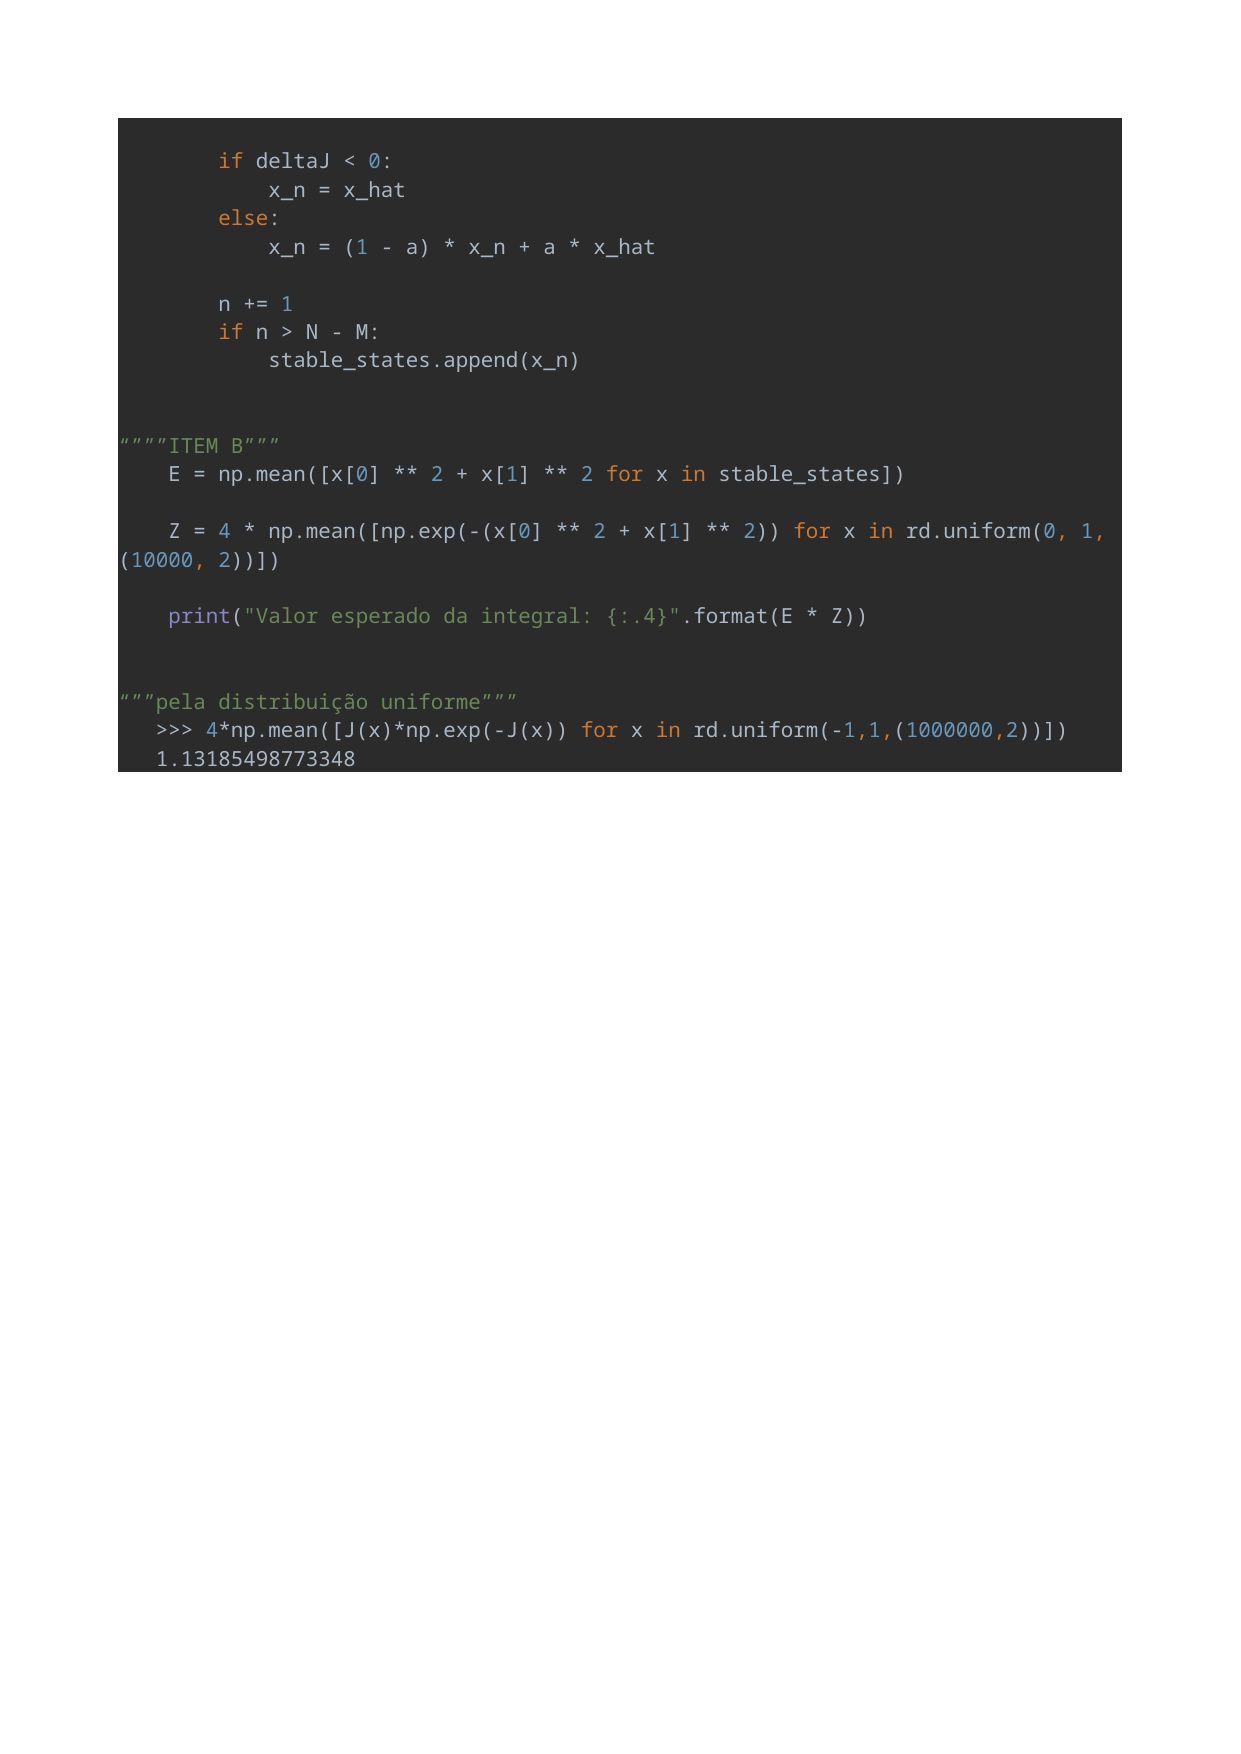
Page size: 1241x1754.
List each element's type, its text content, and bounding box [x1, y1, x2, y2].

text if deltaJ < 0: x_n = x_hat else: x_n = (1 - a) * x_n + a * x_hat n += 1 if n > N - M: stable_states.append(x_n) [118, 118, 1122, 402]
text >>> 4*np.mean([J(x)*np.exp(-J(x)) for x in rd.uniform(-1,1,(1000000,2))]) [118, 715, 1122, 744]
text 1.13185498773348 [118, 744, 1122, 772]
text “”””ITEM B””” E = np.mean([x[0] ** 2 + x[1] ** 2 for x in stable_states]) Z = 4 * np.mean([np.exp(-(x[0] ** 2 + x[1] ** 2)) for x in rd.uniform(0, 1, (10000, 2))]) print("Valor esperado da integral: {:.4}".format(E * Z)) [118, 431, 1122, 630]
text “””pela distribuição uniforme””” [118, 687, 1122, 715]
